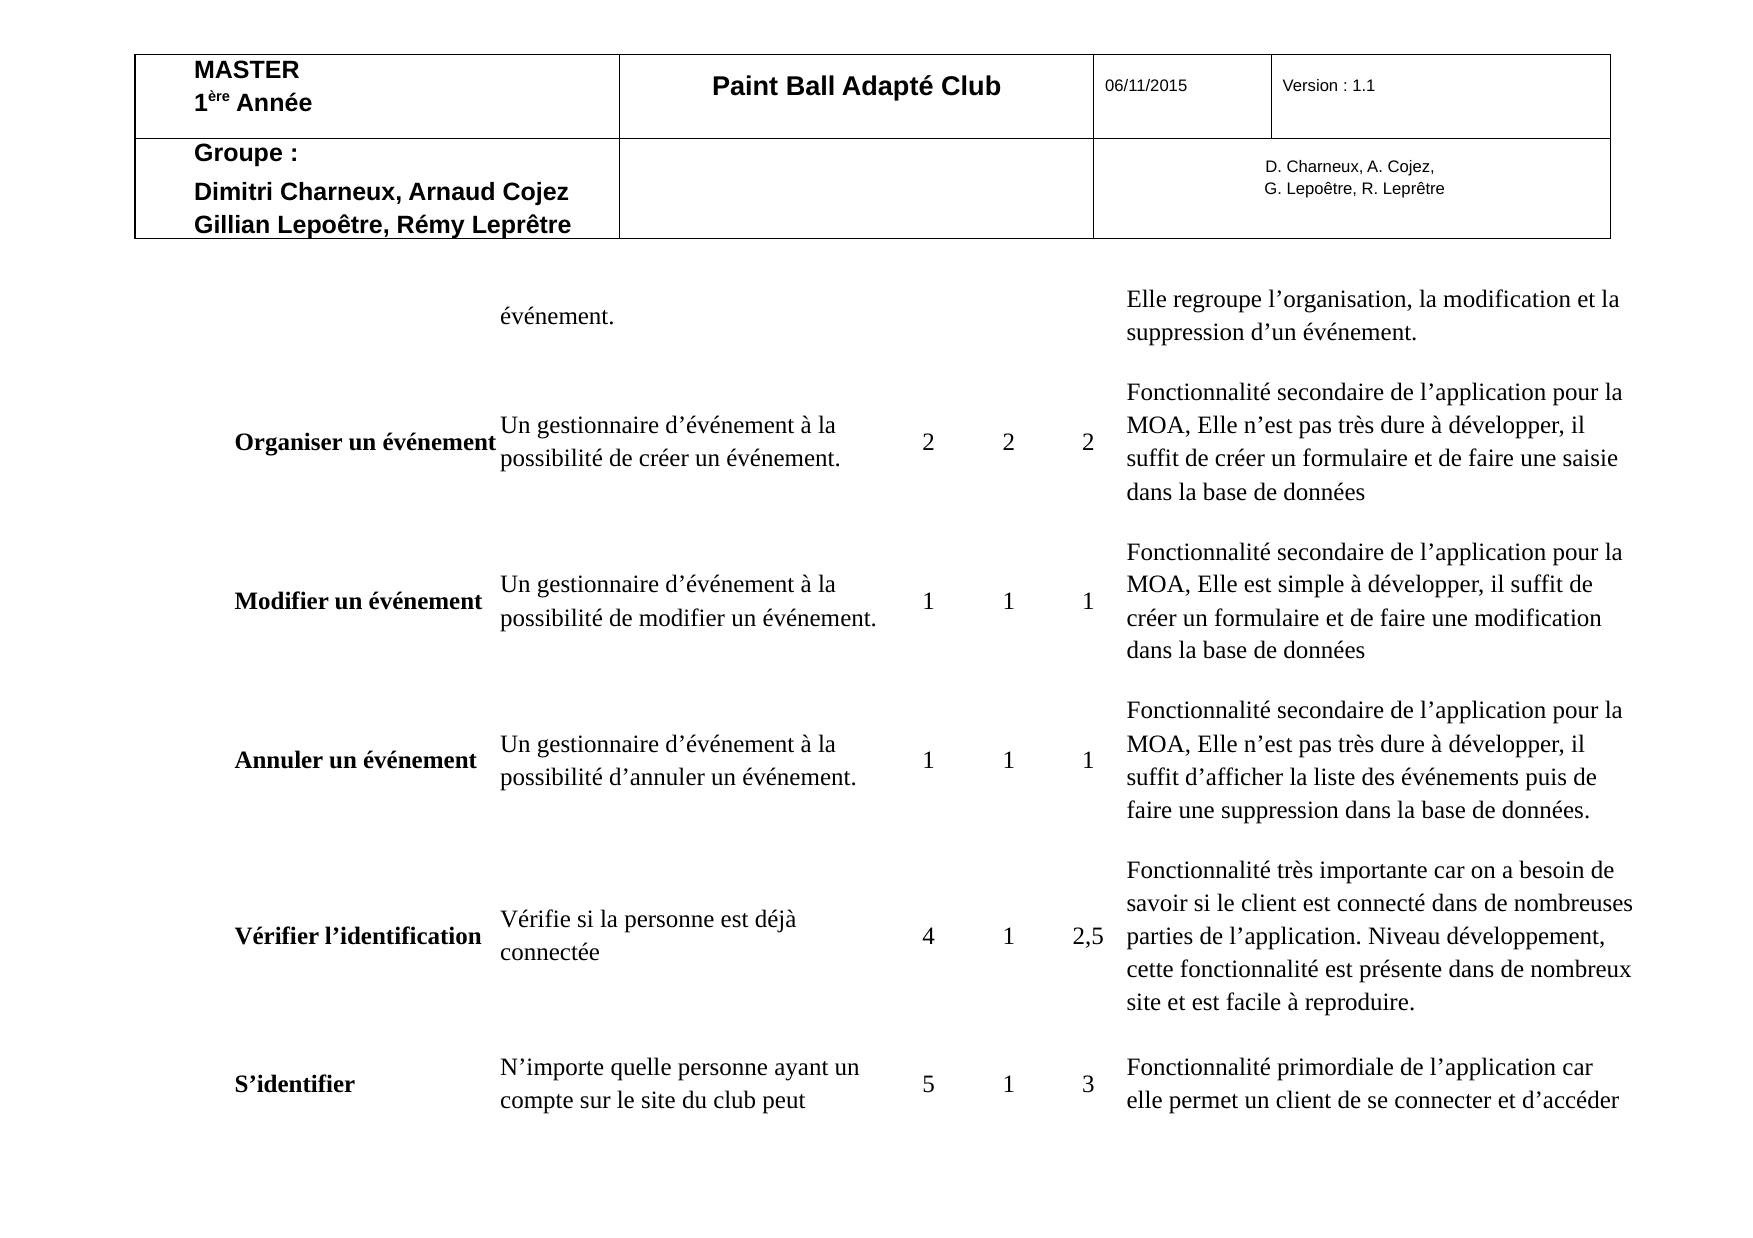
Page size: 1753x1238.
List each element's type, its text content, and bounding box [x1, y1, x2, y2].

table_cell [500, 1016, 889, 1047]
table_cell Un gestionnaire d’événement à la possibilité de créer un événement. [500, 378, 889, 505]
table_cell [234, 664, 500, 696]
table_cell [1126, 824, 1633, 855]
table_cell [234, 824, 500, 855]
table_cell Elle regroupe l’organisation, la modification et la suppression d’un événement. [1126, 285, 1633, 346]
table_cell Modifier un événement [234, 537, 500, 664]
table_cell Fonctionnalité primordiale de l’application car elle permet un client de se connecter et d’accéder [1126, 1047, 1633, 1120]
table_cell 2 [1050, 378, 1126, 505]
table_cell N’importe quelle personne ayant un compte sur le site du club peut [500, 1047, 889, 1120]
table_cell [967, 285, 1050, 346]
table_cell [967, 1016, 1050, 1047]
table_cell événement. [500, 285, 889, 346]
table_cell S’identifier [234, 1047, 500, 1120]
table_cell [234, 1016, 500, 1047]
table_cell 1 [967, 855, 1050, 1016]
table_cell Fonctionnalité secondaire de l’application pour la MOA, Elle n’est pas très dure à développer, il suffit de créer un formulaire et de faire une saisie dans la base de données [1126, 378, 1633, 505]
table_cell [967, 664, 1050, 696]
table_cell [889, 824, 967, 855]
table_cell [500, 505, 889, 537]
table_cell 4 [889, 855, 967, 1016]
table_cell [1050, 664, 1126, 696]
table_cell Un gestionnaire d’événement à la possibilité de modifier un événement. [500, 537, 889, 664]
table_cell [1050, 1016, 1126, 1047]
table_cell 1 [967, 1047, 1050, 1120]
table_cell 2 [967, 378, 1050, 505]
table_cell [500, 664, 889, 696]
table_cell [1050, 285, 1126, 346]
table_cell [234, 285, 500, 346]
table_cell Fonctionnalité secondaire de l’application pour la MOA, Elle n’est pas très dure à développer, il suffit d’afficher la liste des événements puis de faire une suppression dans la base de données. [1126, 696, 1633, 823]
table_cell Un gestionnaire d’événement à la possibilité d’annuler un événement. [500, 696, 889, 823]
table_cell [889, 664, 967, 696]
table_cell [1126, 346, 1633, 377]
table_cell [1050, 824, 1126, 855]
table_cell Vérifie si la personne est déjà connectée [500, 855, 889, 1016]
table_cell 1 [967, 537, 1050, 664]
table_cell [234, 505, 500, 537]
table_cell [889, 1016, 967, 1047]
table_cell [967, 824, 1050, 855]
table_cell 1 [889, 696, 967, 823]
table_cell Fonctionnalité très importante car on a besoin de savoir si le client est connecté dans de nombreuses parties de l’application. Niveau développement, cette fonctionnalité est présente dans de nombreux site et est facile à reproduire. [1126, 855, 1633, 1016]
table_cell Organiser un événement [234, 378, 500, 505]
table_cell 1 [967, 696, 1050, 823]
table_cell 3 [1050, 1047, 1126, 1120]
table_cell [1050, 505, 1126, 537]
table_cell [1050, 346, 1126, 377]
table_cell 1 [1050, 696, 1126, 823]
table_cell [889, 505, 967, 537]
table_cell Vérifier l’identification [234, 855, 500, 1016]
table_cell 2 [889, 378, 967, 505]
table_cell [500, 346, 889, 377]
table_cell [889, 346, 967, 377]
table_cell Fonctionnalité secondaire de l’application pour la MOA, Elle est simple à développer, il suffit de créer un formulaire et de faire une modification dans la base de données [1126, 537, 1633, 664]
table_cell [1126, 505, 1633, 537]
table_cell [1126, 1016, 1633, 1047]
table_cell 2,5 [1050, 855, 1126, 1016]
table_cell [967, 505, 1050, 537]
table_cell [234, 346, 500, 377]
table_cell 1 [889, 537, 967, 664]
table_cell Annuler un événement [234, 696, 500, 823]
table_cell [889, 285, 967, 346]
table_cell [500, 824, 889, 855]
table_cell 5 [889, 1047, 967, 1120]
table_cell [967, 346, 1050, 377]
table_cell 1 [1050, 537, 1126, 664]
table_cell [1126, 664, 1633, 696]
